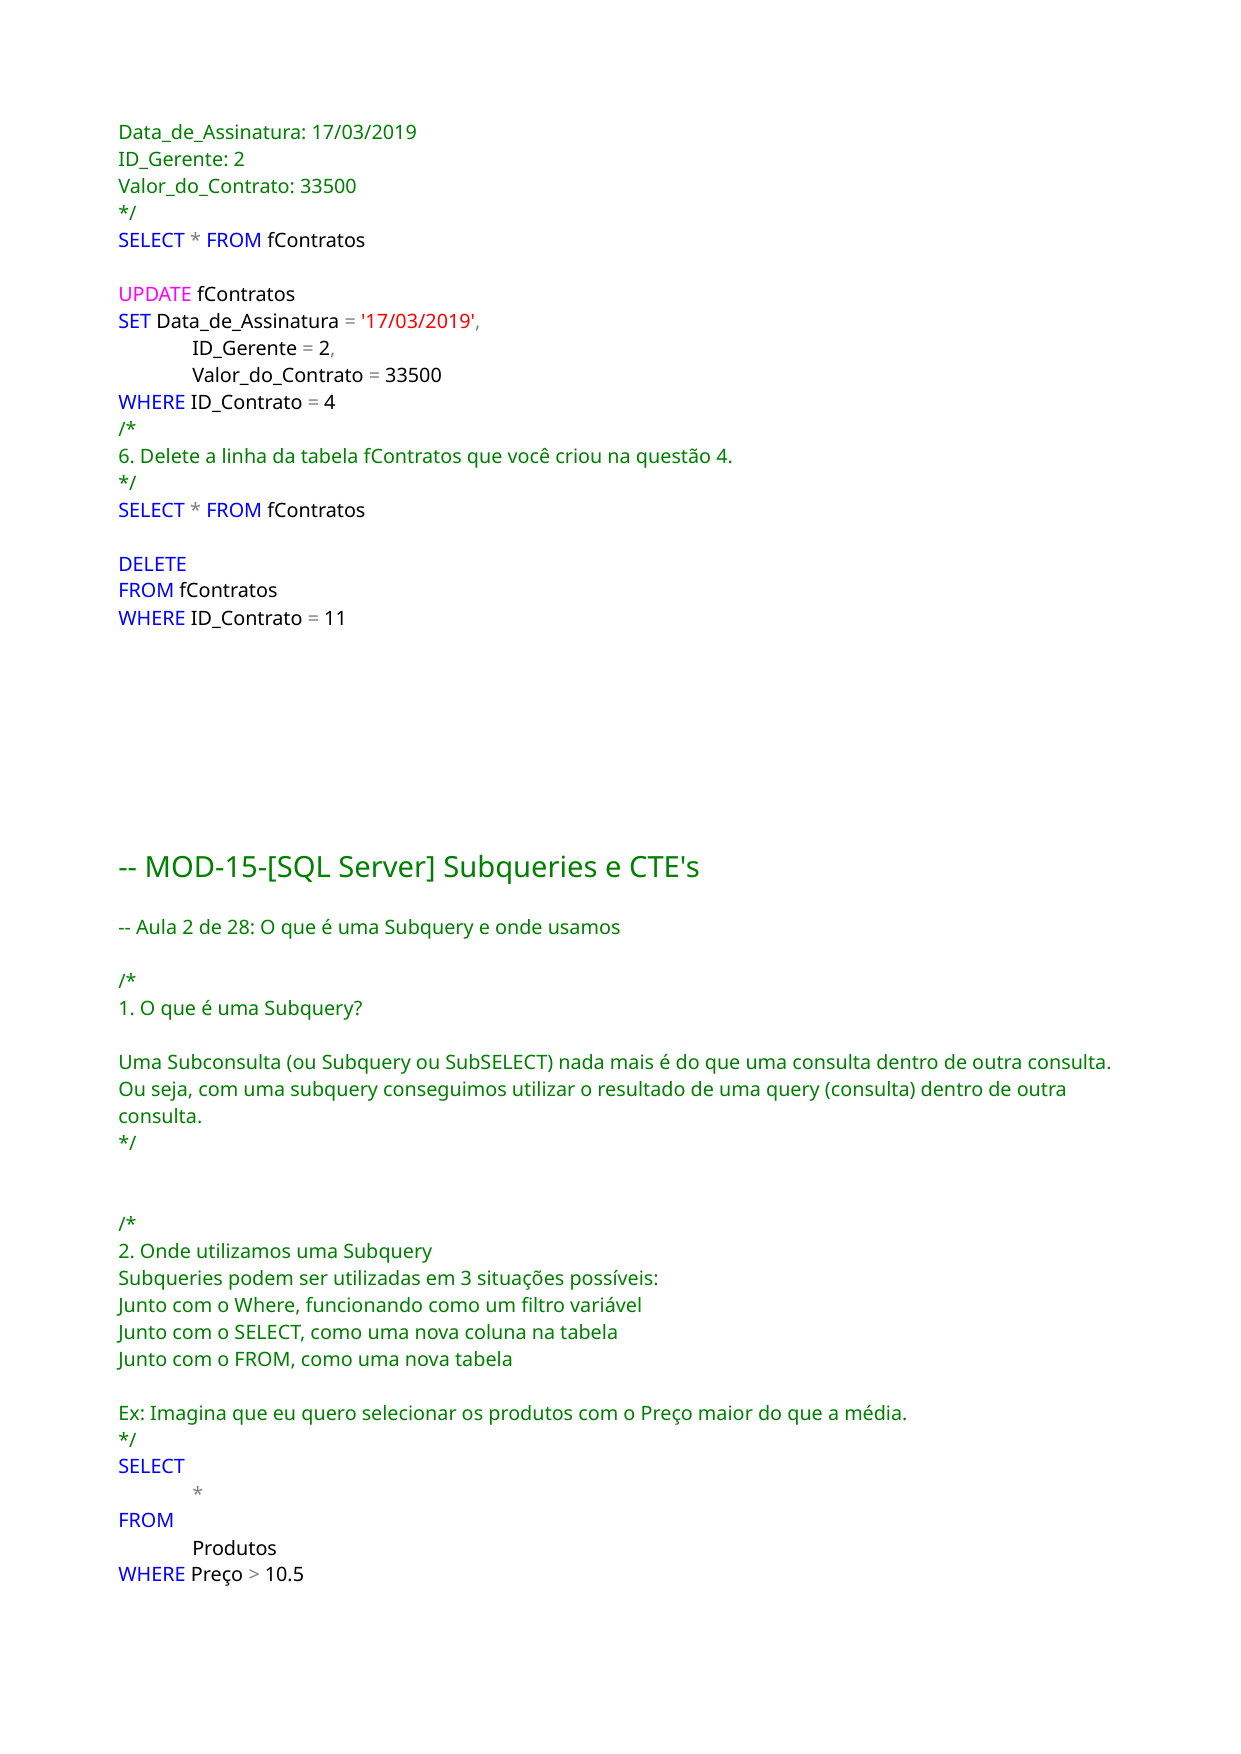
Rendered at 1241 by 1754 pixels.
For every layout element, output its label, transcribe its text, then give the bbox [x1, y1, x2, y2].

text SELECT * FROM fContratos [118, 496, 1122, 523]
text Valor_do_Contrato: 33500 [118, 172, 1122, 199]
text -- Aula 2 de 28: O que é uma Subquery e onde usamos [118, 913, 1122, 940]
text */ [118, 1426, 1122, 1453]
text ID_Gerente = 2, [118, 334, 1122, 361]
text WHERE ID_Contrato = 4 [118, 388, 1122, 415]
text FROM [118, 1507, 1122, 1534]
text Data_de_Assinatura: 17/03/2019 [118, 118, 1122, 145]
text Valor_do_Contrato = 33500 [118, 361, 1122, 388]
text 6. Delete a linha da tabela fContratos que você criou na questão 4. [118, 442, 1122, 469]
text Junto com o FROM, como uma nova tabela [118, 1345, 1122, 1372]
text Produtos [118, 1534, 1122, 1561]
text 1. O que é uma Subquery? [118, 994, 1122, 1021]
text Ex: Imagina que eu quero selecionar os produtos com o Preço maior do que a média. [118, 1399, 1122, 1426]
text /* [118, 415, 1122, 442]
text */ [118, 469, 1122, 496]
text SELECT [118, 1453, 1122, 1480]
text WHERE ID_Contrato = 11 [118, 604, 1122, 631]
text /* [118, 1210, 1122, 1237]
text ID_Gerente: 2 [118, 145, 1122, 172]
text Uma Subconsulta (ou Subquery ou SubSELECT) nada mais é do que uma consulta dentro de outra consulta. Ou seja, com uma subquery conseguimos utilizar o resultado de uma query (consulta) dentro de outra consulta. [118, 1048, 1122, 1129]
text */ [118, 1129, 1122, 1156]
text Subqueries podem ser utilizadas em 3 situações possíveis: [118, 1264, 1122, 1291]
text SELECT * FROM fContratos [118, 226, 1122, 253]
text /* [118, 967, 1122, 994]
text * [118, 1480, 1122, 1507]
text FROM fContratos [118, 577, 1122, 604]
text */ [118, 199, 1122, 226]
text UPDATE fContratos [118, 280, 1122, 307]
text 2. Onde utilizamos uma Subquery [118, 1237, 1122, 1264]
text WHERE Preço > 10.5 [118, 1561, 1122, 1588]
text DELETE [118, 550, 1122, 577]
text SET Data_de_Assinatura = '17/03/2019', [118, 307, 1122, 334]
text Junto com o Where, funcionando como um filtro variável [118, 1291, 1122, 1318]
text Junto com o SELECT, como uma nova coluna na tabela [118, 1318, 1122, 1345]
text -- MOD-15-[SQL Server] Subqueries e CTE's [118, 847, 1122, 886]
